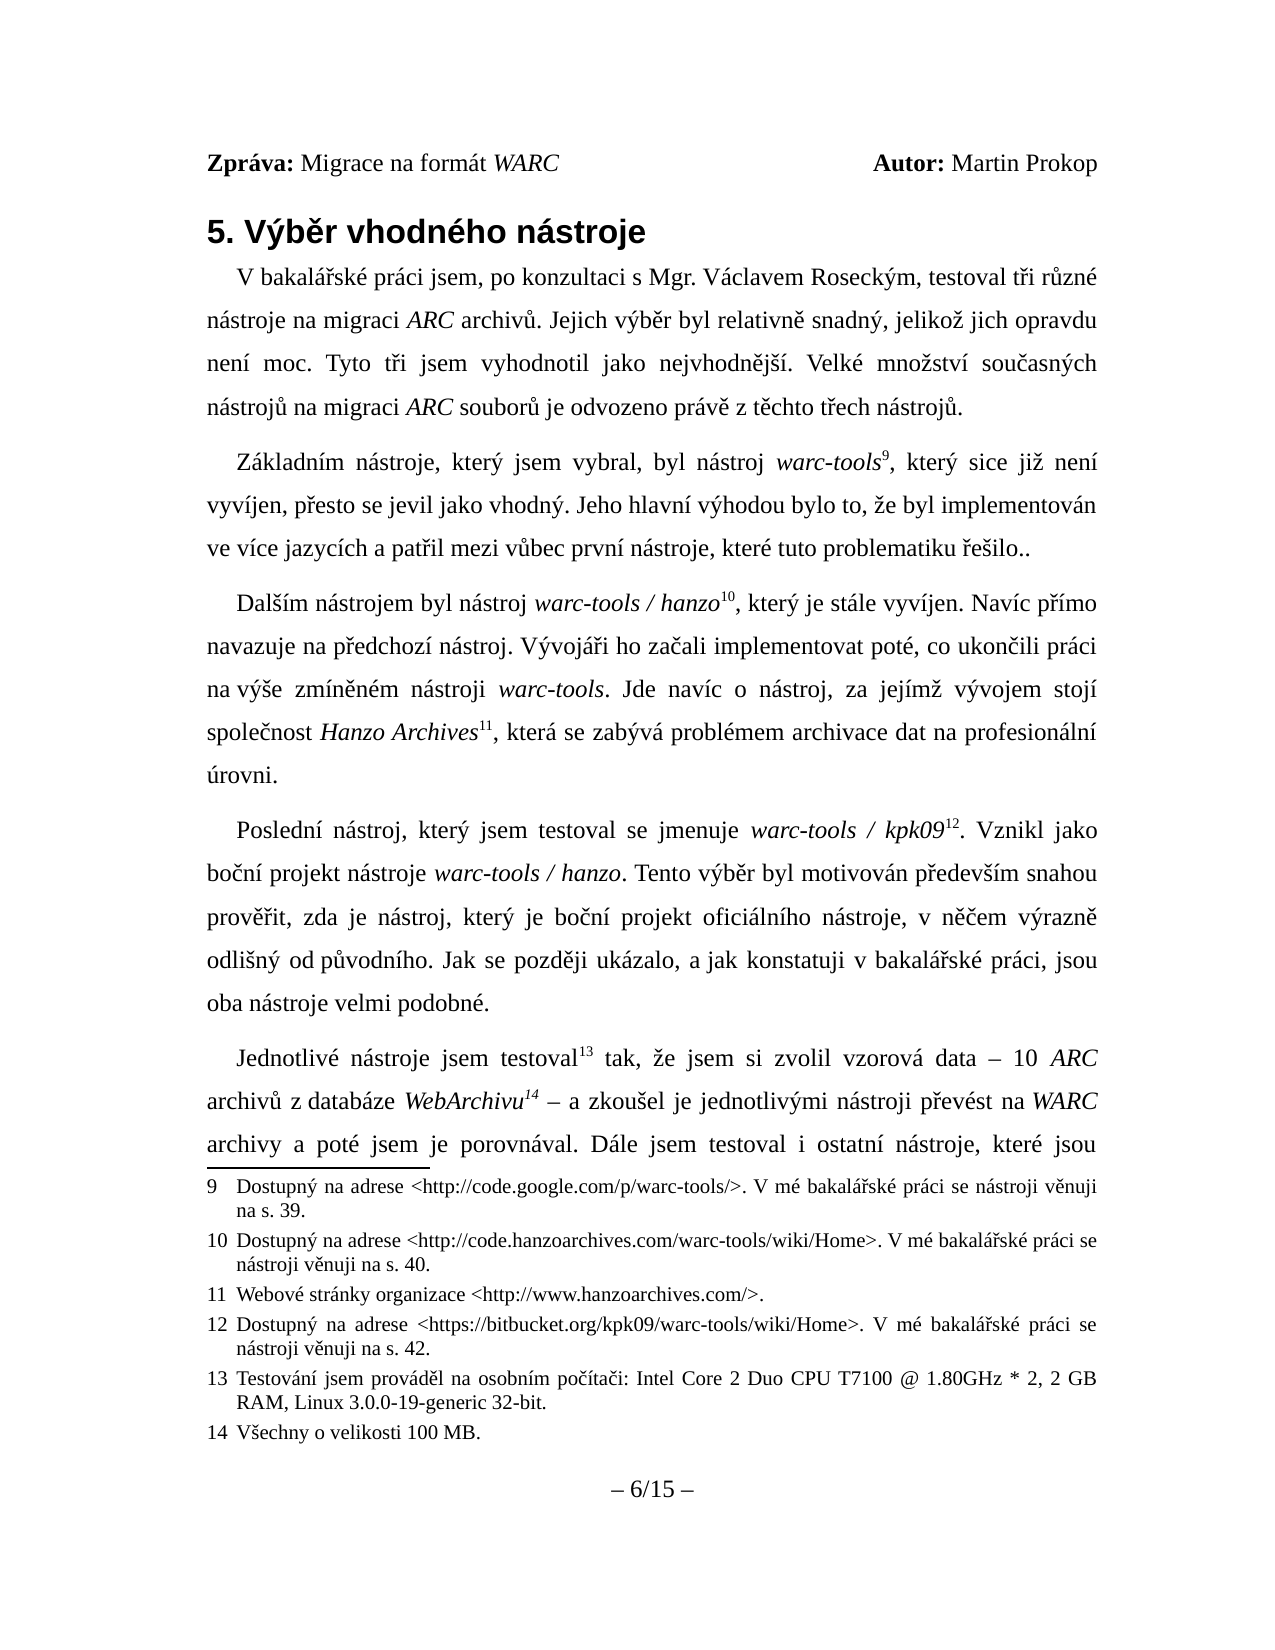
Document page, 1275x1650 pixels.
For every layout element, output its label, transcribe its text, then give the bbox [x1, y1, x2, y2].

text Webové stránky organizace <http://www.hanzoarchives.com/>. [207, 1282, 1098, 1306]
text Jednotlivé nástroje jsem testoval tak, že jsem si zvolil vzorová data – 10 ARC archivů z databáze WebArchivu – a zkoušel je jednotlivými nástroji převést na WARC archivy a poté jsem je porovnával. Dále jsem testoval i ostatní nástroje, které jsou [207, 1043, 1098, 1158]
text Všechny o velikosti 100 MB. [207, 1420, 1098, 1444]
text Testování jsem prováděl na osobním počítači: Intel Core 2 Duo CPU T7100 @ 1.80GHz * 2, 2 GB RAM, Linux 3.0.0-19-generic 32-bit. [207, 1366, 1098, 1414]
text Dostupný na adrese <http://code.google.com/p/warc-tools/>. V mé bakalářské práci se nástroji věnuji na s. 39. [207, 1174, 1098, 1222]
text V bakalářské práci jsem, po konzultaci s Mgr. Václavem Roseckým, testoval tři různé nástroje na migraci ARC archivů. Jejich výběr byl relativně snadný, jelikož jich opravdu není moc. Tyto tři jsem vyhodnotil jako nejvhodnější. Velké množství současných nástrojů na migraci ARC souborů je odvozeno právě z těchto třech nástrojů. [207, 262, 1098, 420]
text Základním nástroje, který jsem vybral, byl nástroj warc-tools, který sice již není vyvíjen, přesto se jevil jako vhodný. Jeho hlavní výhodou bylo to, že byl implementován ve více jazycích a patřil mezi vůbec první nástroje, které tuto problematiku řešilo.. [207, 447, 1098, 562]
text Dostupný na adrese <https://bitbucket.org/kpk09/warc-tools/wiki/Home>. V mé bakalářské práci se nástroji věnuji na s. 42. [207, 1312, 1098, 1360]
text Dalším nástrojem byl nástroj warc-tools / hanzo, který je stále vyvíjen. Navíc přímo navazuje na předchozí nástroj. Vývojáři ho začali implementovat poté, co ukončili práci na výše zmíněném nástroji warc-tools. Jde navíc o nástroj, za jejímž vývojem stojí společnost Hanzo Archives, která se zabývá problémem archivace dat na profesionální úrovni. [207, 588, 1098, 789]
text Poslední nástroj, který jsem testoval se jmenuje warc-tools / kpk09. Vznikl jako boční projekt nástroje warc-tools / hanzo. Tento výběr byl motivován především snahou prověřit, zda je nástroj, který je boční projekt oficiálního nástroje, v něčem výrazně odlišný od původního. Jak se později ukázalo, a jak konstatuji v bakalářské práci, jsou oba nástroje velmi podobné. [207, 815, 1098, 1017]
text Dostupný na adrese <http://code.hanzoarchives.com/warc-tools/wiki/Home>. V mé bakalářské práci se nástroji věnuji na s. 40. [207, 1228, 1098, 1276]
subtitle 5. Výběr vhodného nástroje [207, 212, 1098, 250]
